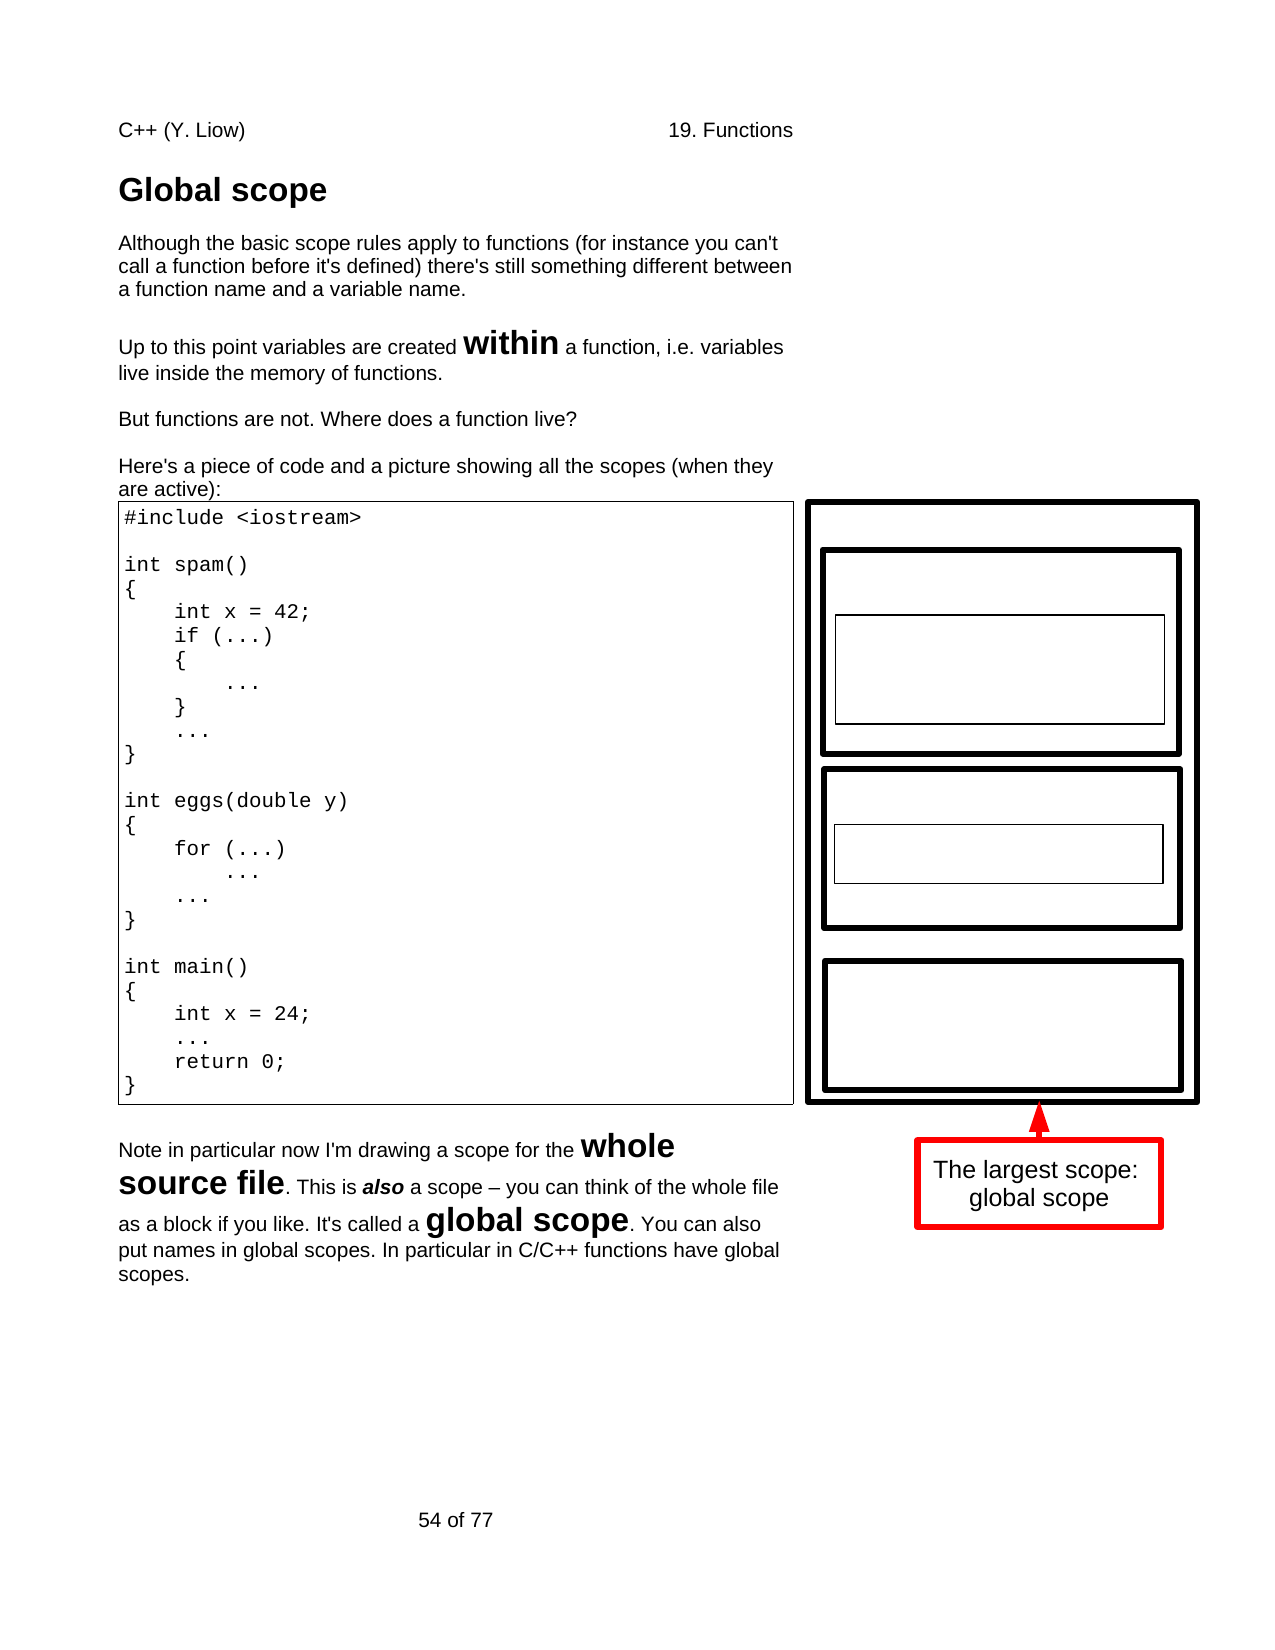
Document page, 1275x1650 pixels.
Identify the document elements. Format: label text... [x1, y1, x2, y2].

text Although the basic scope rules apply to functions (for instance you can't call a function before it's defined) there's still something different between a function name and a variable name. [118, 231, 793, 301]
text Here's a piece of code and a picture showing all the scopes (when they are active): [118, 454, 793, 501]
text Note in particular now I'm drawing a scope for the whole source file. This is also a scope – you can think of the whole file as a block if you like. It's called a global scope. You can also put names in global scopes. In particular in C/C++ functions have global scopes. [118, 1127, 793, 1285]
table_header #include <iostream> int spam() { int x = 42; if (...) { ... } ... } int eggs(double y) { for (...) ... ... } int main() { int x = 24; ... return 0; } [119, 502, 793, 1104]
text Up to this point variables are created within a function, i.e. variables live inside the memory of functions. [118, 324, 793, 385]
text But functions are not. Where does a function live? [118, 408, 793, 431]
text Global scope [118, 171, 793, 208]
